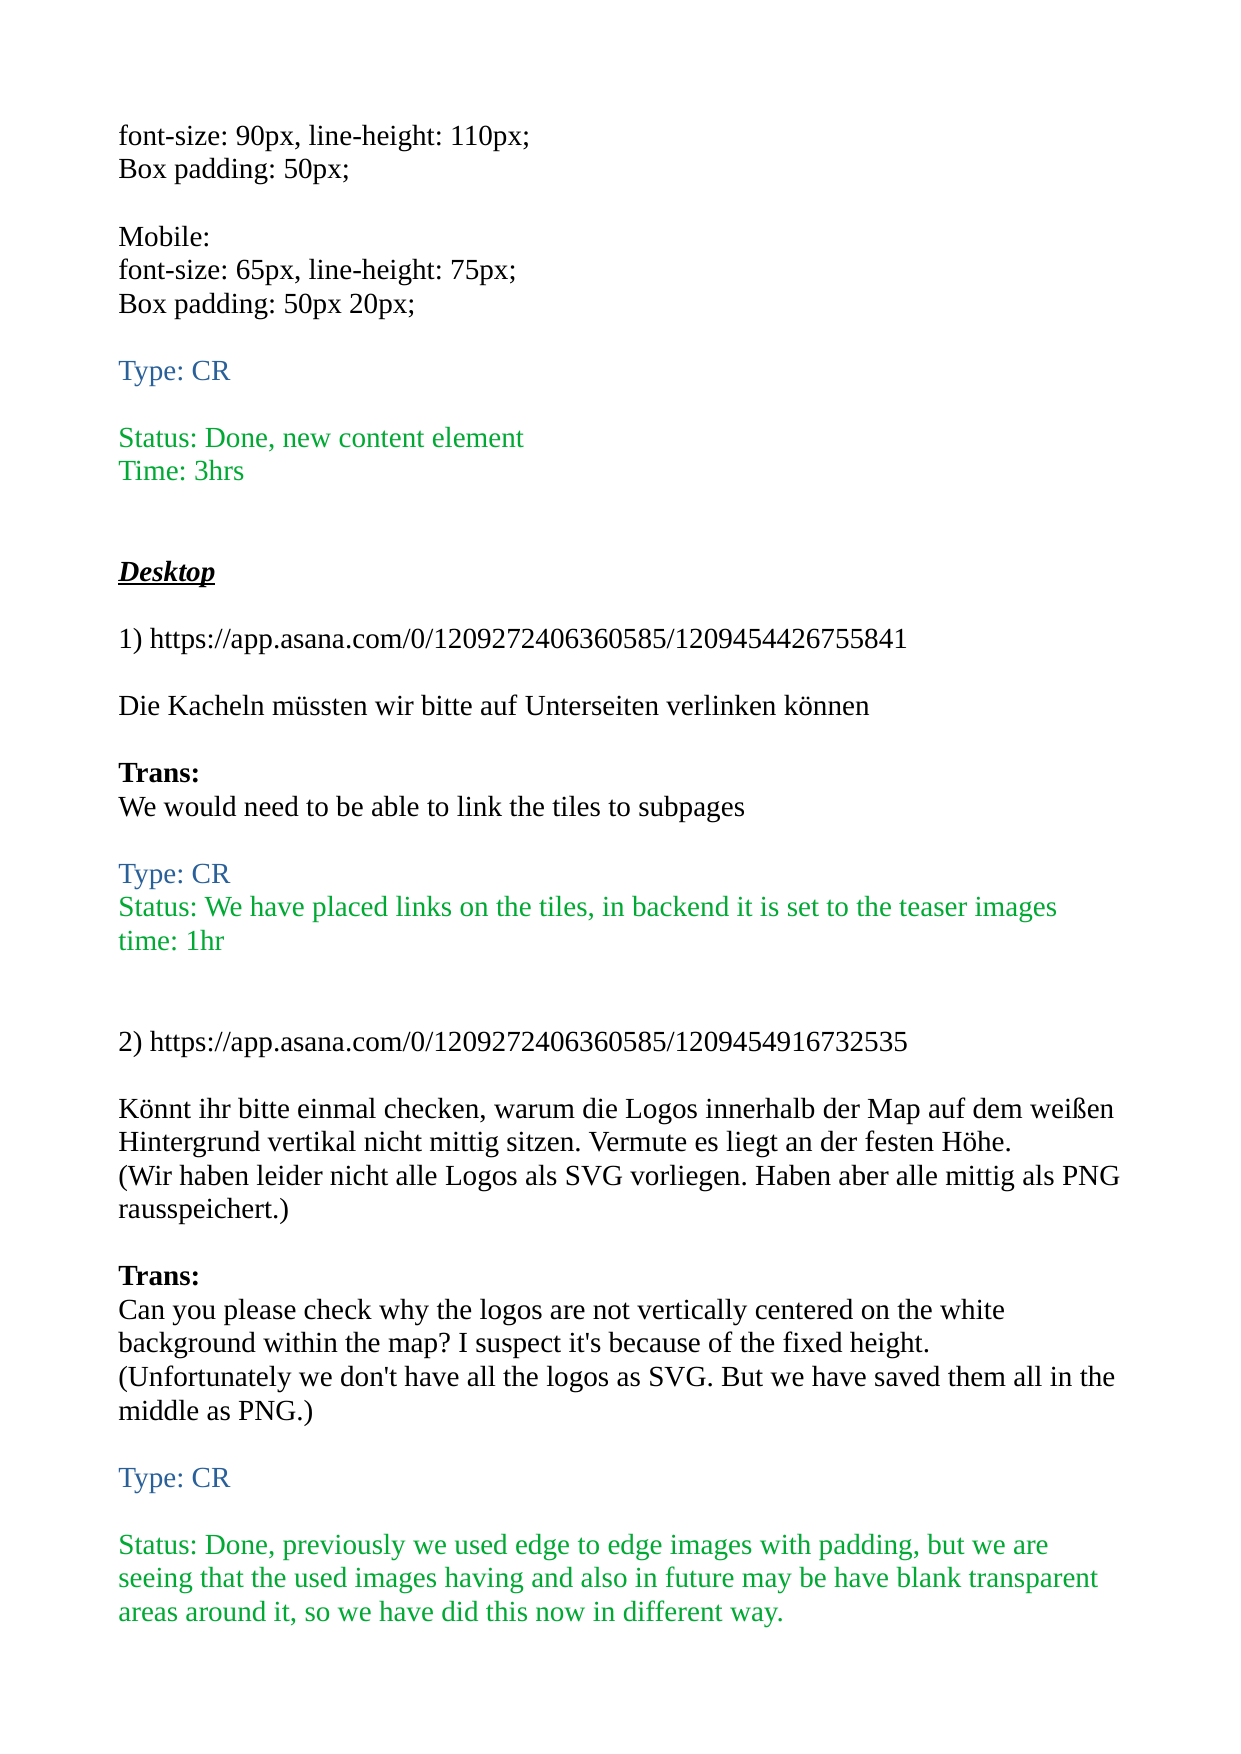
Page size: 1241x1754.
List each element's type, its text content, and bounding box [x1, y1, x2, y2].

text Könnt ihr bitte einmal checken, warum die Logos innerhalb der Map auf dem weißen Hintergrund vertikal nicht mittig sitzen. Vermute es liegt an der festen Höhe. [118, 1091, 1122, 1158]
text 2) https://app.asana.com/0/1209272406360585/1209454916732535 [118, 1024, 1122, 1057]
text Type: CR [118, 353, 1122, 386]
text We would need to be able to link the tiles to subpages [118, 789, 1122, 822]
text Time: 3hrs [118, 453, 1122, 487]
text font-size: 65px, line-height: 75px; [118, 252, 1122, 286]
text Box padding: 50px 20px; [118, 286, 1122, 319]
text Status: We have placed links on the tiles, in backend it is set to the teaser images [118, 889, 1122, 923]
text Status: Done, previously we used edge to edge images with padding, but we are seeing that the used images having and also in future may be have blank transparent areas around it, so we have did this now in different way. [118, 1527, 1122, 1627]
text (Unfortunately we don't have all the logos as SVG. But we have saved them all in the middle as PNG.) [118, 1359, 1122, 1426]
text Die Kacheln müssten wir bitte auf Unterseiten verlinken können [118, 688, 1122, 722]
text time: 1hr [118, 923, 1122, 957]
text Box padding: 50px; [118, 152, 1122, 185]
text Trans: [118, 755, 1122, 789]
text Desktop [118, 554, 1122, 588]
text (Wir haben leider nicht alle Logos als SVG vorliegen. Haben aber alle mittig als PNG rausspeichert.) [118, 1158, 1122, 1225]
text Can you please check why the logos are not vertically centered on the white background within the map? I suspect it's because of the fixed height. [118, 1292, 1122, 1359]
text Type: CR [118, 1460, 1122, 1493]
text 1) https://app.asana.com/0/1209272406360585/1209454426755841 [118, 621, 1122, 655]
text Mobile: [118, 219, 1122, 252]
text font-size: 90px, line-height: 110px; [118, 118, 1122, 152]
text Type: CR [118, 856, 1122, 889]
text Trans: [118, 1258, 1122, 1292]
text Status: Done, new content element [118, 420, 1122, 453]
